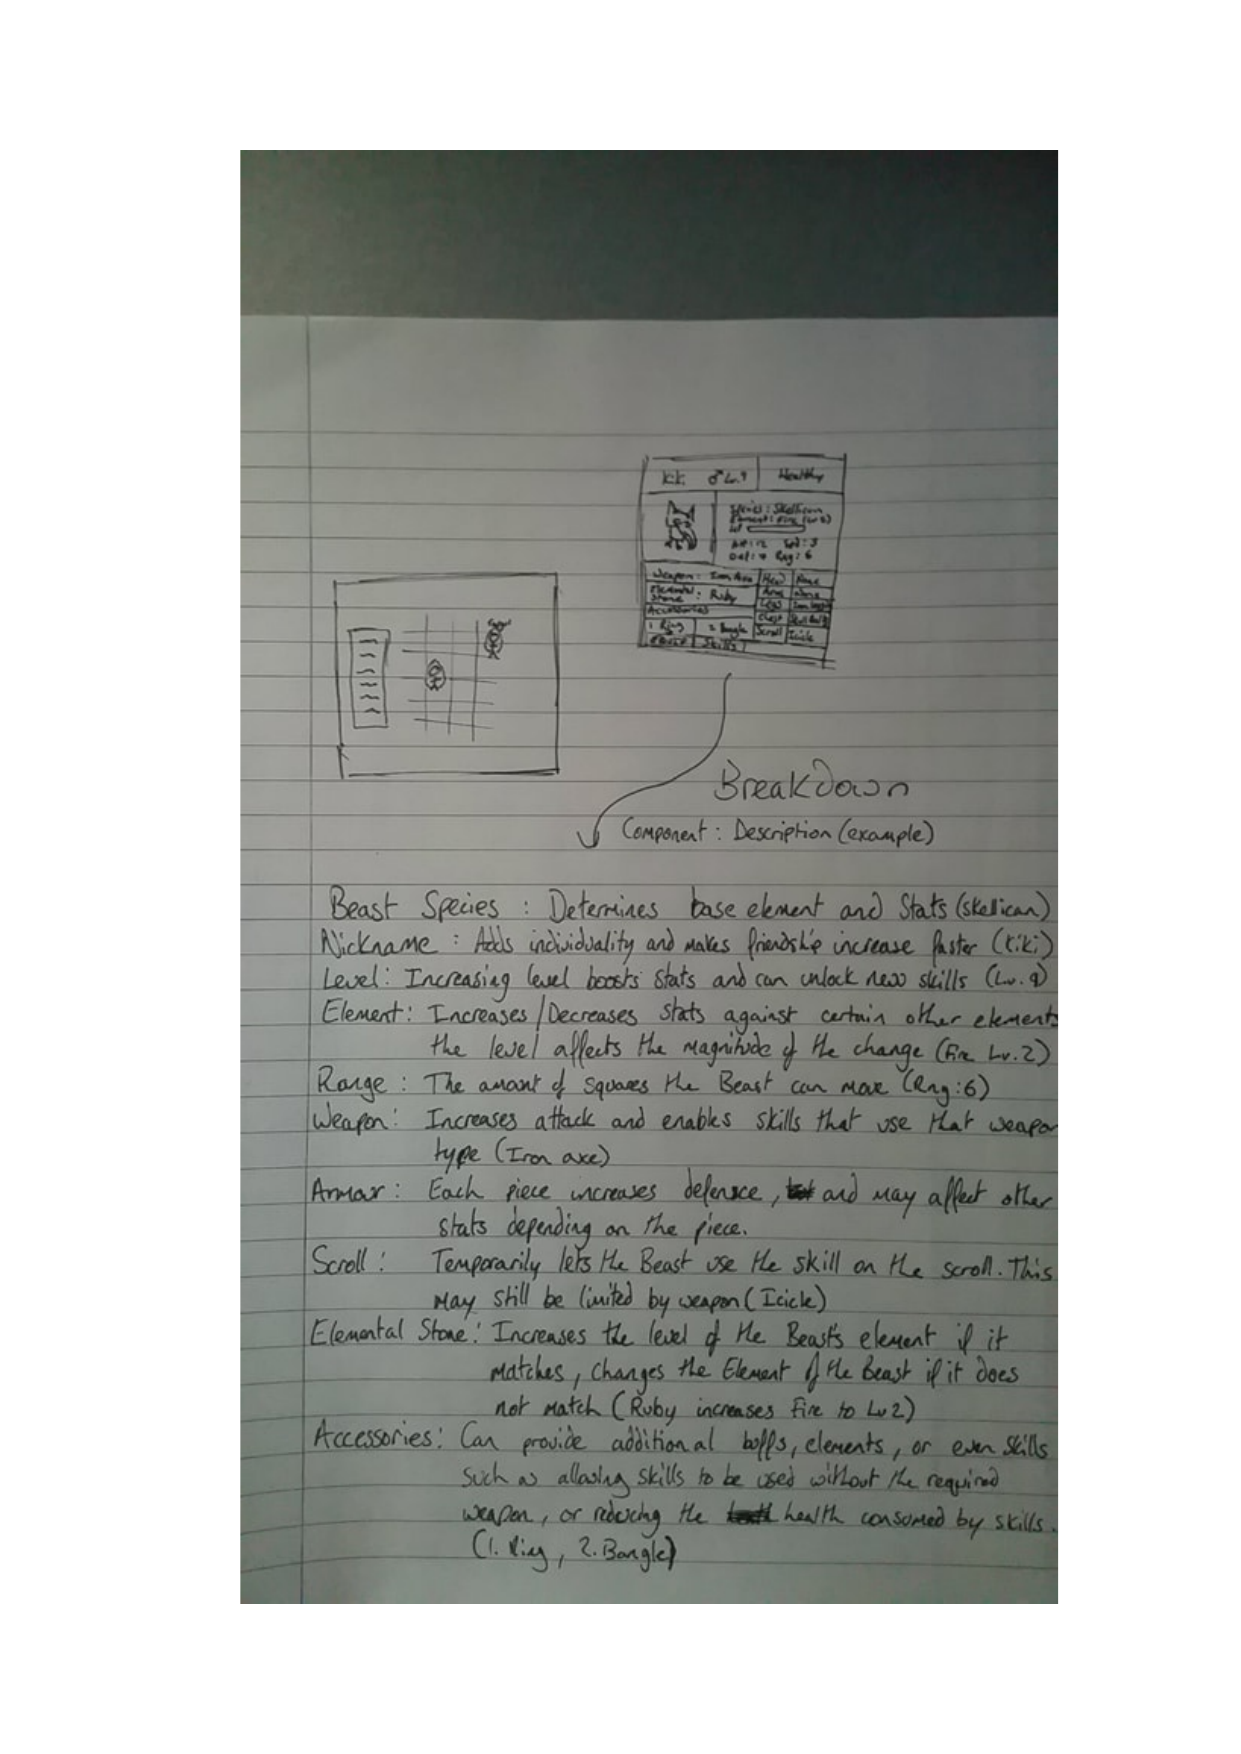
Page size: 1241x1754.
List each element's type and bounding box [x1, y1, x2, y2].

picture [240, 150, 1059, 1604]
